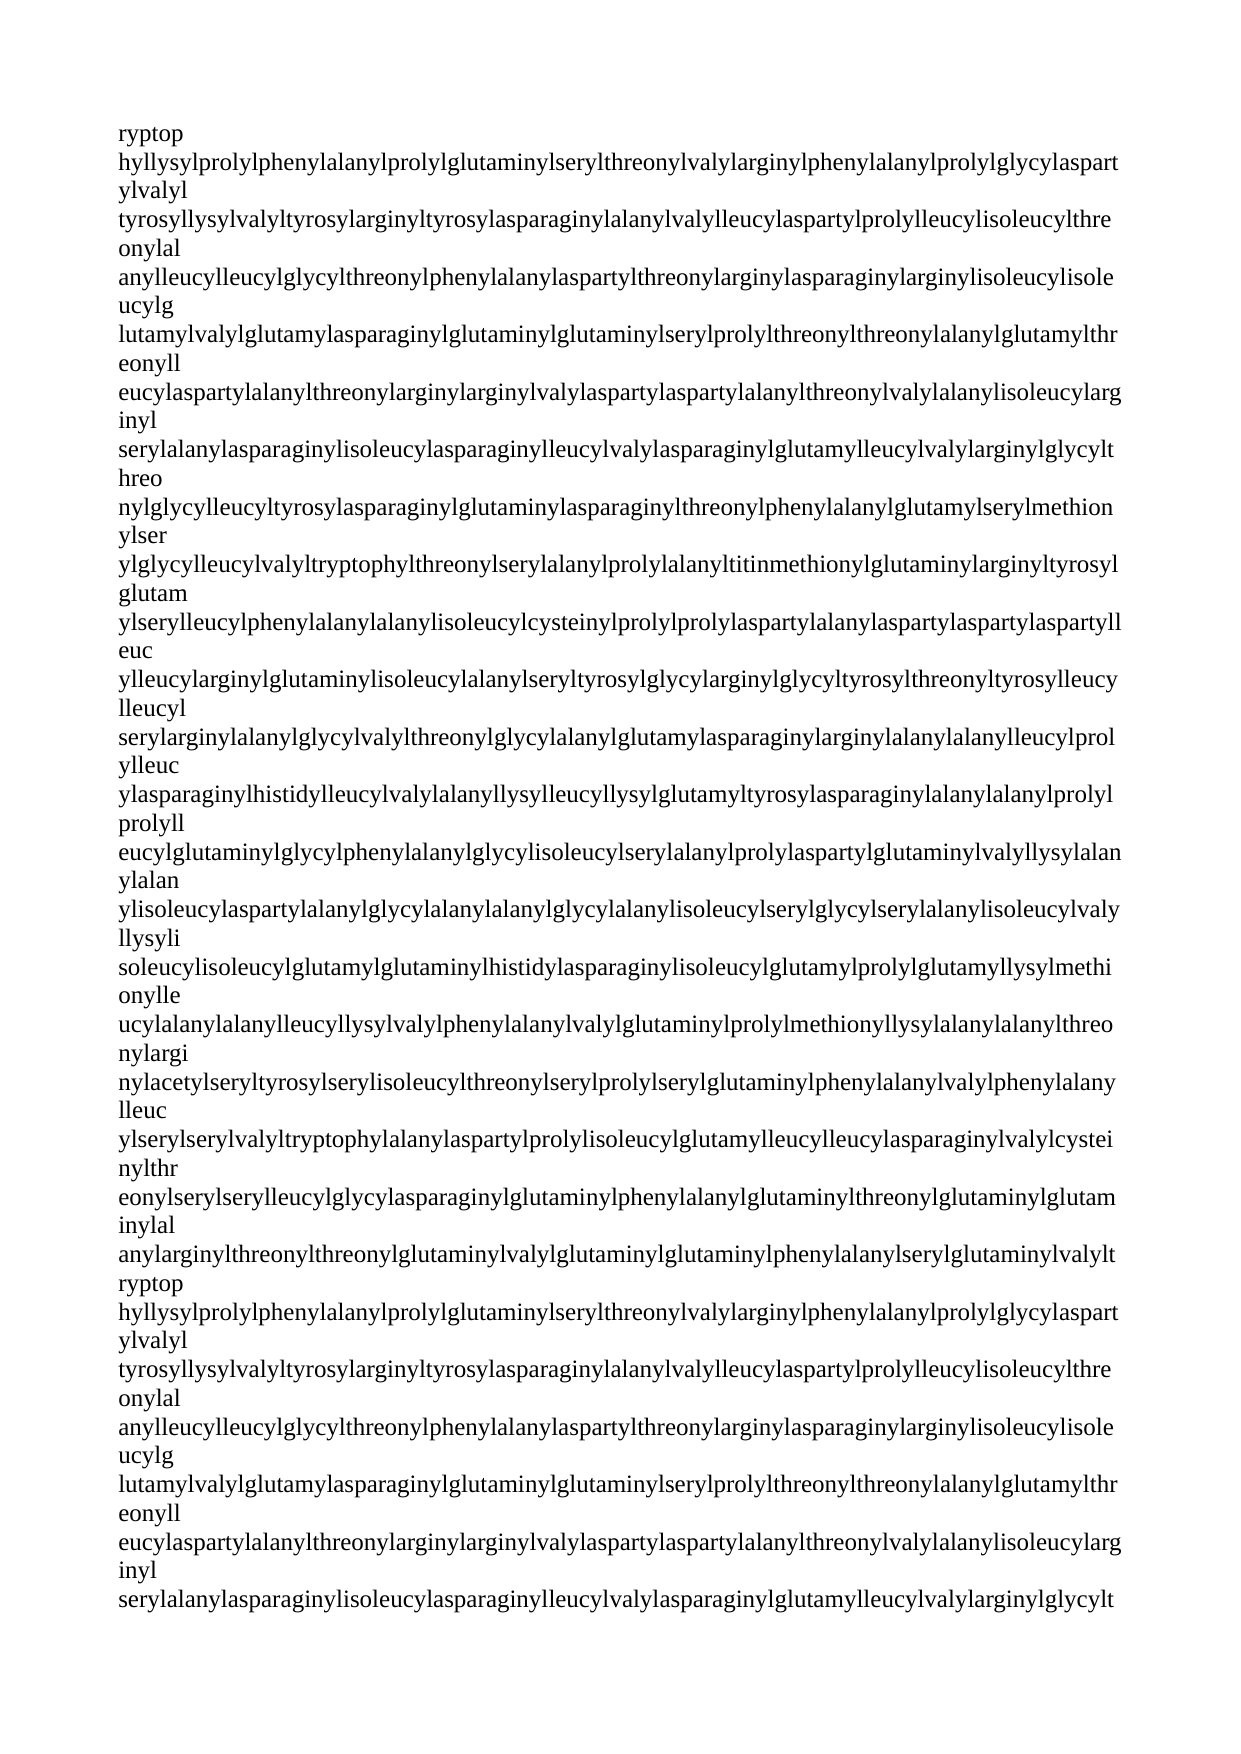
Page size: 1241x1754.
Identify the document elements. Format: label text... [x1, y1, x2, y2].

text ryptop hyllysylprolylphenylalanylprolylglutaminylserylthreonylvalylarginylphenylalanylprolylglycylaspartylvalyl tyrosyllysylvalyltyrosylarginyltyrosylasparaginylalanylvalylleucylaspartylprolylleucylisoleucylthreonylal anylleucylleucylglycylthreonylphenylalanylaspartylthreonylarginylasparaginylarginylisoleucylisoleucylg lutamylvalylglutamylasparaginylglutaminylglutaminylserylprolylthreonylthreonylalanylglutamylthreonyll eucylaspartylalanylthreonylarginylarginylvalylaspartylaspartylalanylthreonylvalylalanylisoleucylarginyl serylalanylasparaginylisoleucylasparaginylleucylvalylasparaginylglutamylleucylvalylarginylglycylthreo nylglycylleucyltyrosylasparaginylglutaminylasparaginylthreonylphenylalanylglutamylserylmethionylser ylglycylleucylvalyltryptophylthreonylserylalanylprolylalanyltitinmethionylglutaminylarginyltyrosylglutam ylserylleucylphenylalanylalanylisoleucylcysteinylprolylprolylaspartylalanylaspartylaspartylaspartylleuc ylleucylarginylglutaminylisoleucylalanylseryltyrosylglycylarginylglycyltyrosylthreonyltyrosylleucylleucyl serylarginylalanylglycylvalylthreonylglycylalanylglutamylasparaginylarginylalanylalanylleucylprolylleuc ylasparaginylhistidylleucylvalylalanyllysylleucyllysylglutamyltyrosylasparaginylalanylalanylprolylprolyll eucylglutaminylglycylphenylalanylglycylisoleucylserylalanylprolylaspartylglutaminylvalyllysylalanylalan ylisoleucylaspartylalanylglycylalanylalanylglycylalanylisoleucylserylglycylserylalanylisoleucylvalyllysyli soleucylisoleucylglutamylglutaminylhistidylasparaginylisoleucylglutamylprolylglutamyllysylmethionylle ucylalanylalanylleucyllysylvalylphenylalanylvalylglutaminylprolylmethionyllysylalanylalanylthreonylargi nylacetylseryltyrosylserylisoleucylthreonylserylprolylserylglutaminylphenylalanylvalylphenylalanylleuc ylserylserylvalyltryptophylalanylaspartylprolylisoleucylglutamylleucylleucylasparaginylvalylcysteinylthr eonylserylserylleucylglycylasparaginylglutaminylphenylalanylglutaminylthreonylglutaminylglutaminylal anylarginylthreonylthreonylglutaminylvalylglutaminylglutaminylphenylalanylserylglutaminylvalyltryptop hyllysylprolylphenylalanylprolylglutaminylserylthreonylvalylarginylphenylalanylprolylglycylaspartylvalyl tyrosyllysylvalyltyrosylarginyltyrosylasparaginylalanylvalylleucylaspartylprolylleucylisoleucylthreonylal anylleucylleucylglycylthreonylphenylalanylaspartylthreonylarginylasparaginylarginylisoleucylisoleucylg lutamylvalylglutamylasparaginylglutaminylglutaminylserylprolylthreonylthreonylalanylglutamylthreonyll eucylaspartylalanylthreonylarginylarginylvalylaspartylaspartylalanylthreonylvalylalanylisoleucylarginyl serylalanylasparaginylisoleucylasparaginylleucylvalylasparaginylglutamylleucylvalylarginylglycylt [118, 118, 1122, 1613]
